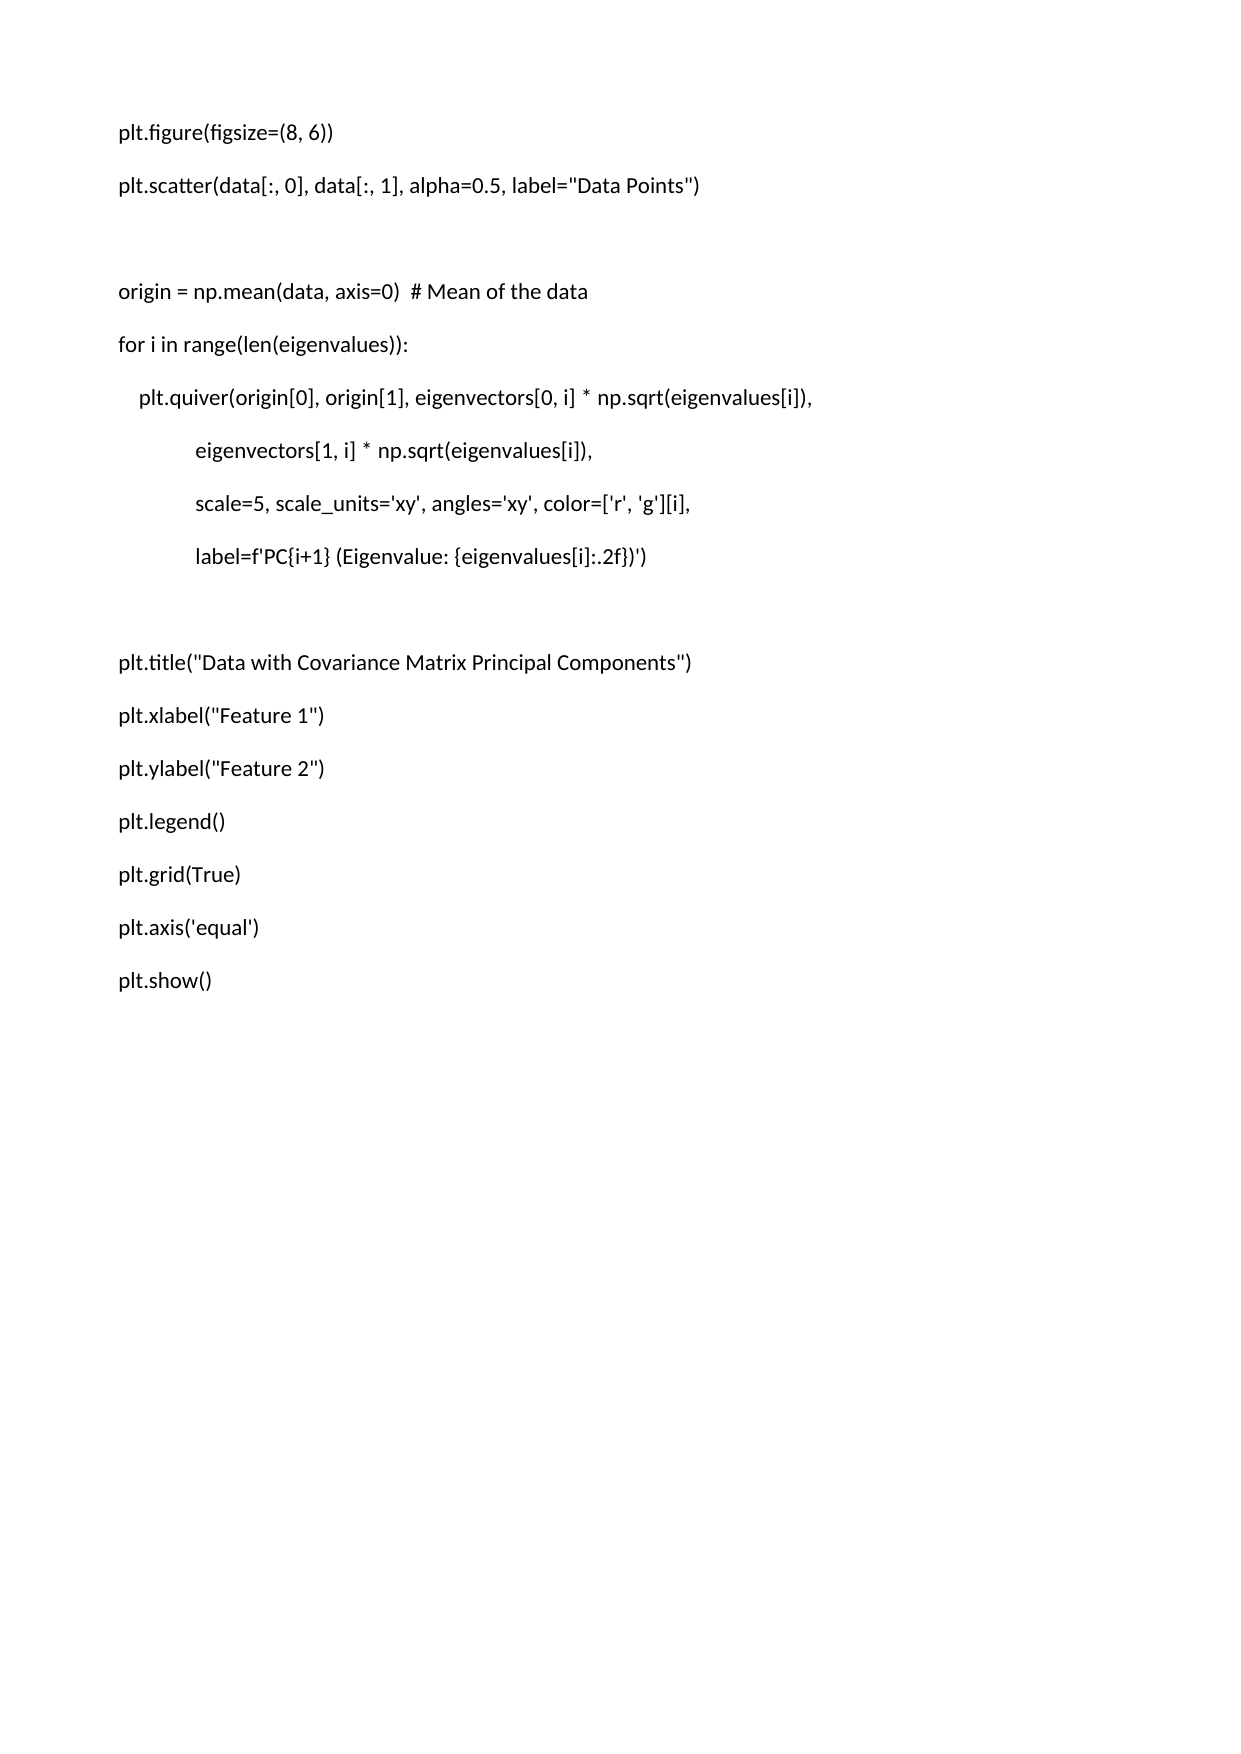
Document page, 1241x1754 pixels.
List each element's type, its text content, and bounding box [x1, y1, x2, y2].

text label=f'PC{i+1} (Eigenvalue: {eigenvalues[i]:.2f})') [118, 542, 1122, 570]
text for i in range(len(eigenvalues)): [118, 330, 1122, 358]
text plt.show() [118, 966, 1122, 994]
text plt.legend() [118, 807, 1122, 835]
text eigenvectors[1, i] * np.sqrt(eigenvalues[i]), [118, 436, 1122, 464]
text plt.axis('equal') [118, 913, 1122, 941]
text plt.figure(figsize=(8, 6)) [118, 118, 1122, 146]
text plt.ylabel("Feature 2") [118, 754, 1122, 782]
text plt.xlabel("Feature 1") [118, 701, 1122, 729]
text plt.scatter(data[:, 0], data[:, 1], alpha=0.5, label="Data Points") [118, 171, 1122, 199]
text plt.title("Data with Covariance Matrix Principal Components") [118, 648, 1122, 676]
text origin = np.mean(data, axis=0) # Mean of the data [118, 277, 1122, 305]
text scale=5, scale_units='xy', angles='xy', color=['r', 'g'][i], [118, 489, 1122, 517]
text plt.grid(True) [118, 860, 1122, 888]
text plt.quiver(origin[0], origin[1], eigenvectors[0, i] * np.sqrt(eigenvalues[i]), [118, 383, 1122, 411]
